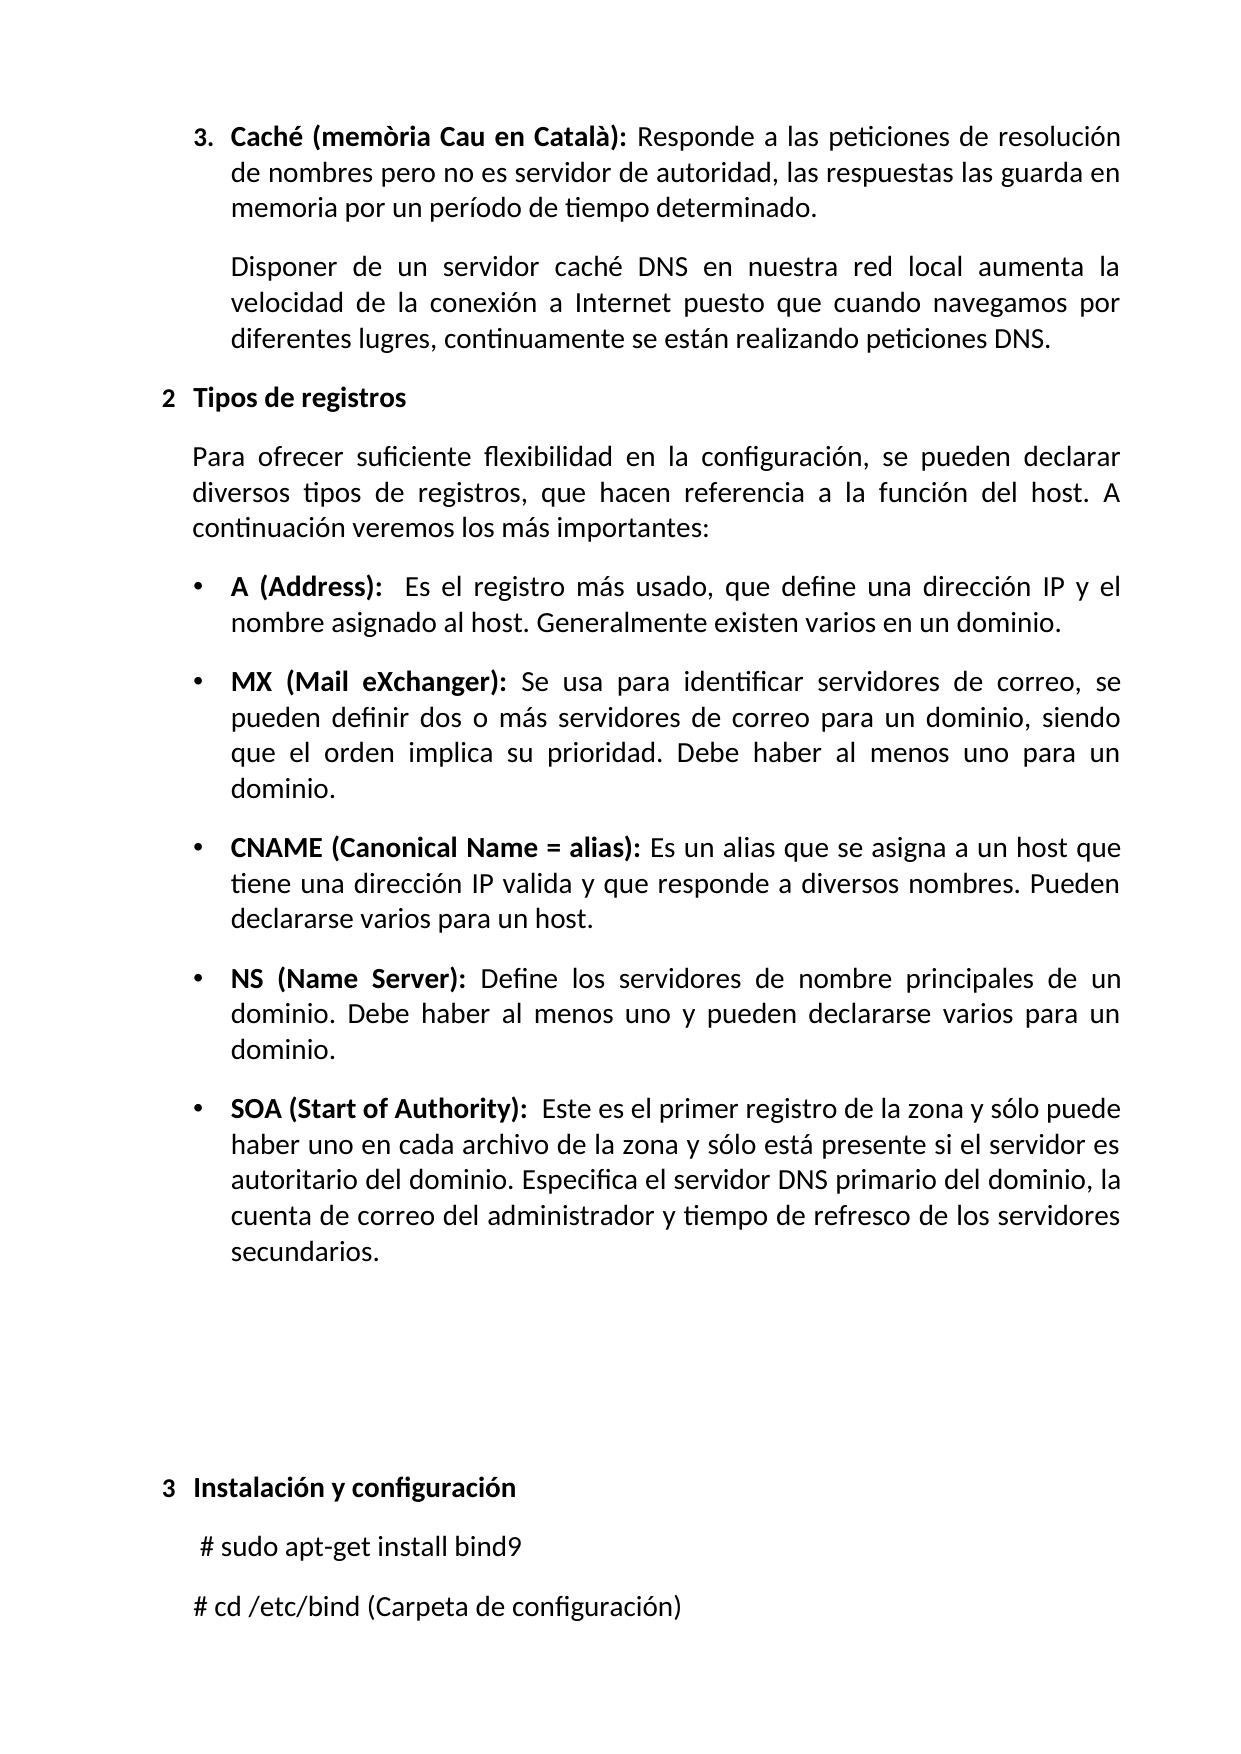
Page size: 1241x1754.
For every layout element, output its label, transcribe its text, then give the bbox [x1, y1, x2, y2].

list # sudo apt-get install bind9 [156, 1528, 1122, 1564]
list Caché (memòria Cau en Català): Responde a las peticiones de resolución de nombres pero no es servidor de autoridad, las respuestas las guarda en memoria por un período de tiempo determinado. [193, 118, 1122, 225]
list NS (Name Server): Define los servidores de nombre principales de un dominio. Debe haber al menos uno y pueden declararse varios para un dominio. [193, 960, 1122, 1067]
list A (Address): Es el registro más usado, que define una dirección IP y el nombre asignado al host. Generalmente existen varios en un dominio. [193, 568, 1122, 640]
text Para ofrecer suficiente flexibilidad en la configuración, se pueden declarar diversos tipos de registros, que hacen referencia a la función del host. A continuación veremos los más importantes: [192, 438, 1122, 545]
list CNAME (Canonical Name = alias): Es un alias que se asigna a un host que tiene una dirección IP valida y que responde a diversos nombres. Pueden declararse varios para un host. [193, 829, 1122, 936]
list # cd /etc/bind (Carpeta de configuración) [156, 1588, 1122, 1623]
list Instalación y configuración [156, 1469, 1122, 1505]
list MX (Mail eXchanger): Se usa para identificar servidores de correo, se pueden definir dos o más servidores de correo para un dominio, siendo que el orden implica su prioridad. Debe haber al menos uno para un dominio. [193, 663, 1122, 806]
list Disponer de un servidor caché DNS en nuestra red local aumenta la velocidad de la conexión a Internet puesto que cuando navegamos por diferentes lugres, continuamente se están realizando peticiones DNS. [193, 248, 1122, 355]
list SOA (Start of Authority): Este es el primer registro de la zona y sólo puede haber uno en cada archivo de la zona y sólo está presente si el servidor es autoritario del dominio. Especifica el servidor DNS primario del dominio, la cuenta de correo del administrador y tiempo de refresco de los servidores secundarios. [193, 1090, 1122, 1268]
list Tipos de registros [156, 379, 1122, 414]
